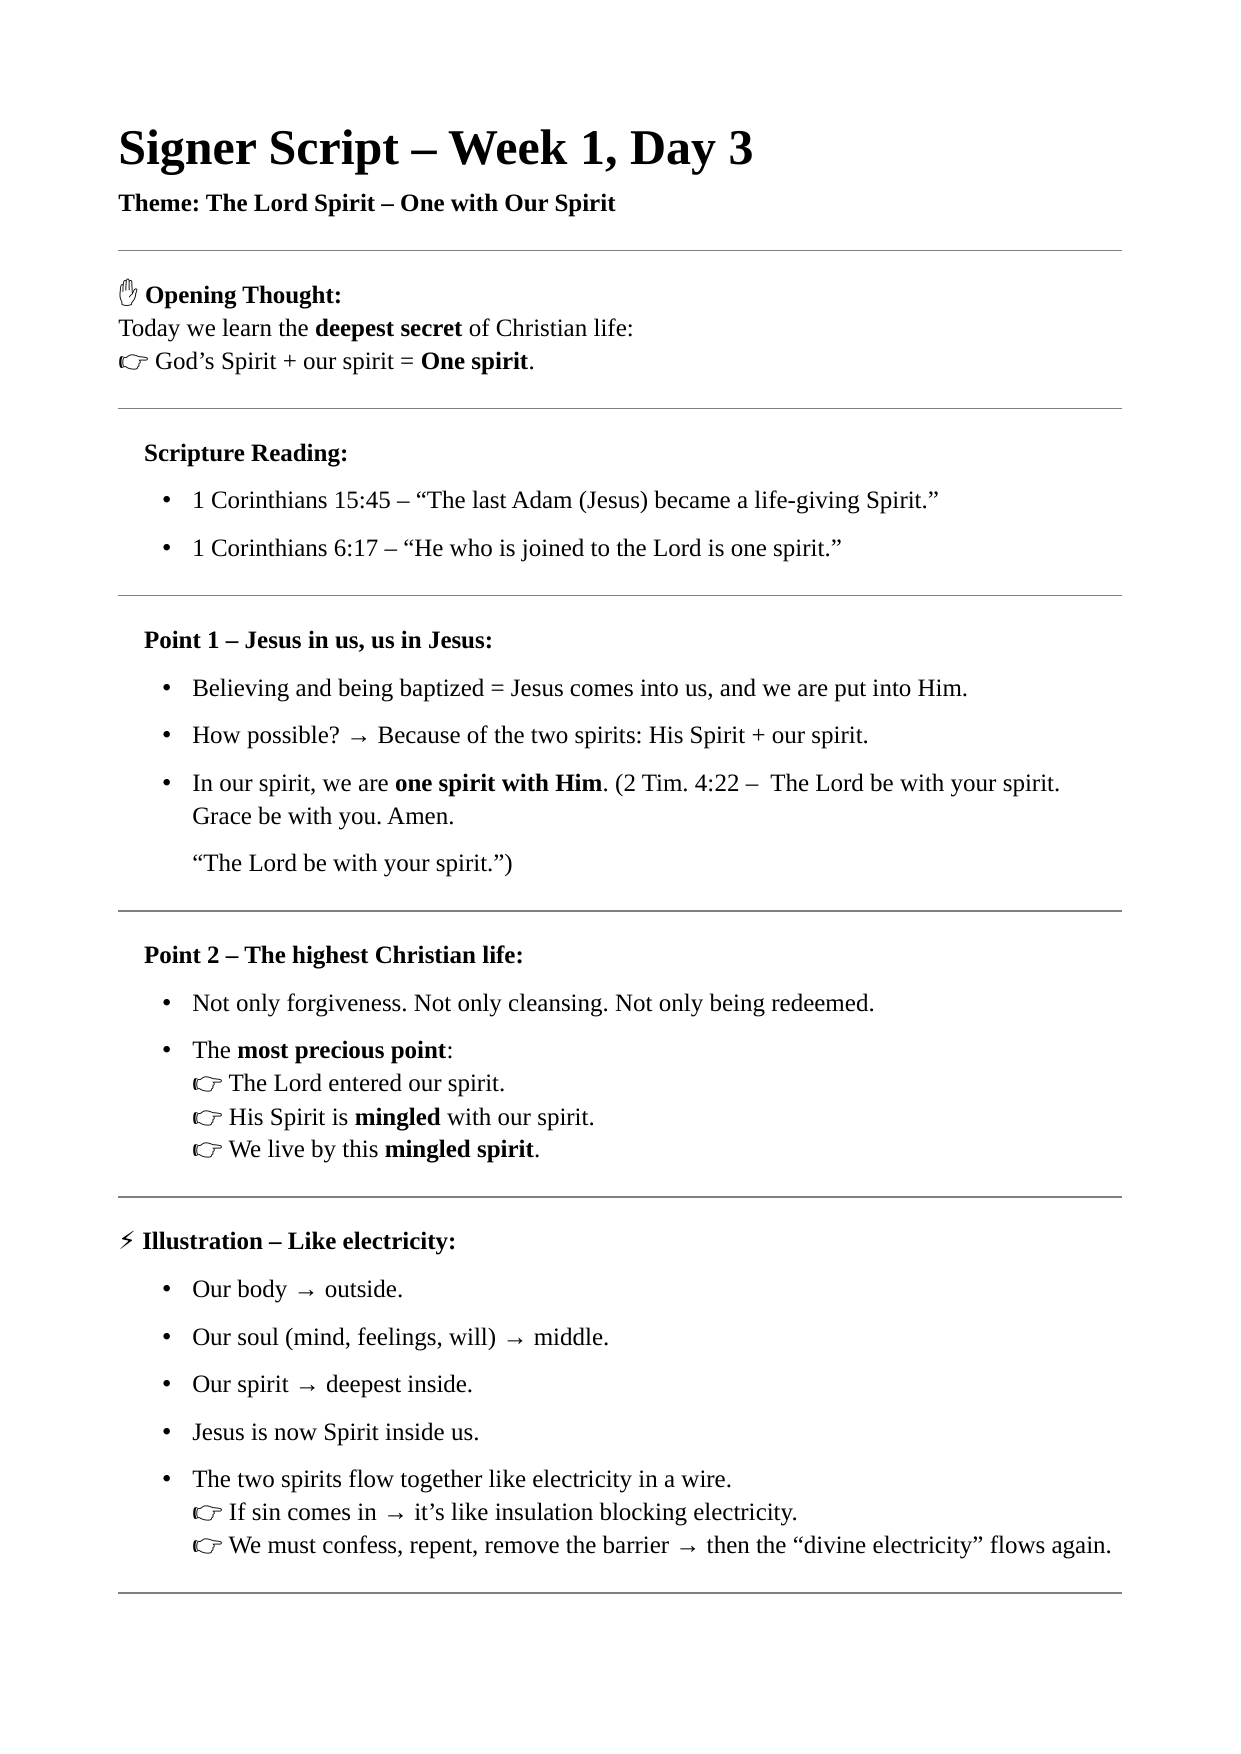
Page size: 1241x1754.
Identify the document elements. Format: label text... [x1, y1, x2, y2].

text ✋ Opening Thought: Today we learn the deepest secret of Christian life: 👉 God’s Spirit + our spirit = One spirit. [118, 280, 1122, 375]
text Theme: The Lord Spirit – One with Our Spirit [118, 188, 1122, 217]
list Our body → outside. [162, 1274, 1122, 1303]
list The most precious point: 👉 The Lord entered our spirit. 👉 His Spirit is mingled with our spirit. 👉 We live by this mingled spirit. [162, 1036, 1122, 1163]
list Believing and being baptized = Jesus comes into us, and we are put into Him. [162, 673, 1122, 701]
text 🙋 Point 1 – Jesus in us, us in Jesus: [118, 625, 1122, 654]
list Jesus is now Spirit inside us. [162, 1417, 1122, 1446]
list Not only forgiveness. Not only cleansing. Not only being redeemed. [162, 988, 1122, 1017]
list Our spirit → deepest inside. [162, 1369, 1122, 1398]
list 1 Corinthians 6:17 – “He who is joined to the Lord is one spirit.” [162, 533, 1122, 562]
list “The Lord be with your spirit.”) [162, 848, 1122, 877]
list Our soul (mind, feelings, will) → middle. [162, 1322, 1122, 1350]
text ⚡ Illustration – Like electricity: [118, 1226, 1122, 1255]
text 🙋 Point 2 – The highest Christian life: [118, 940, 1122, 969]
list How possible? → Because of the two spirits: His Spirit + our spirit. [162, 720, 1122, 749]
text 📖 Scripture Reading: [118, 438, 1122, 467]
list 1 Corinthians 15:45 – “The last Adam (Jesus) became a life-giving Spirit.” [162, 486, 1122, 514]
list In our spirit, we are one spirit with Him. (2 Tim. 4:22 – The Lord be with your spirit. Grace be with you. Amen. [162, 768, 1122, 829]
list The two spirits flow together like electricity in a wire. 👉 If sin comes in → it’s like insulation blocking electricity. 👉 We must confess, repent, remove the barrier → then the “divine electricity” flows again. [162, 1464, 1122, 1559]
subtitle Signer Script – Week 1, Day 3 [118, 118, 1122, 176]
